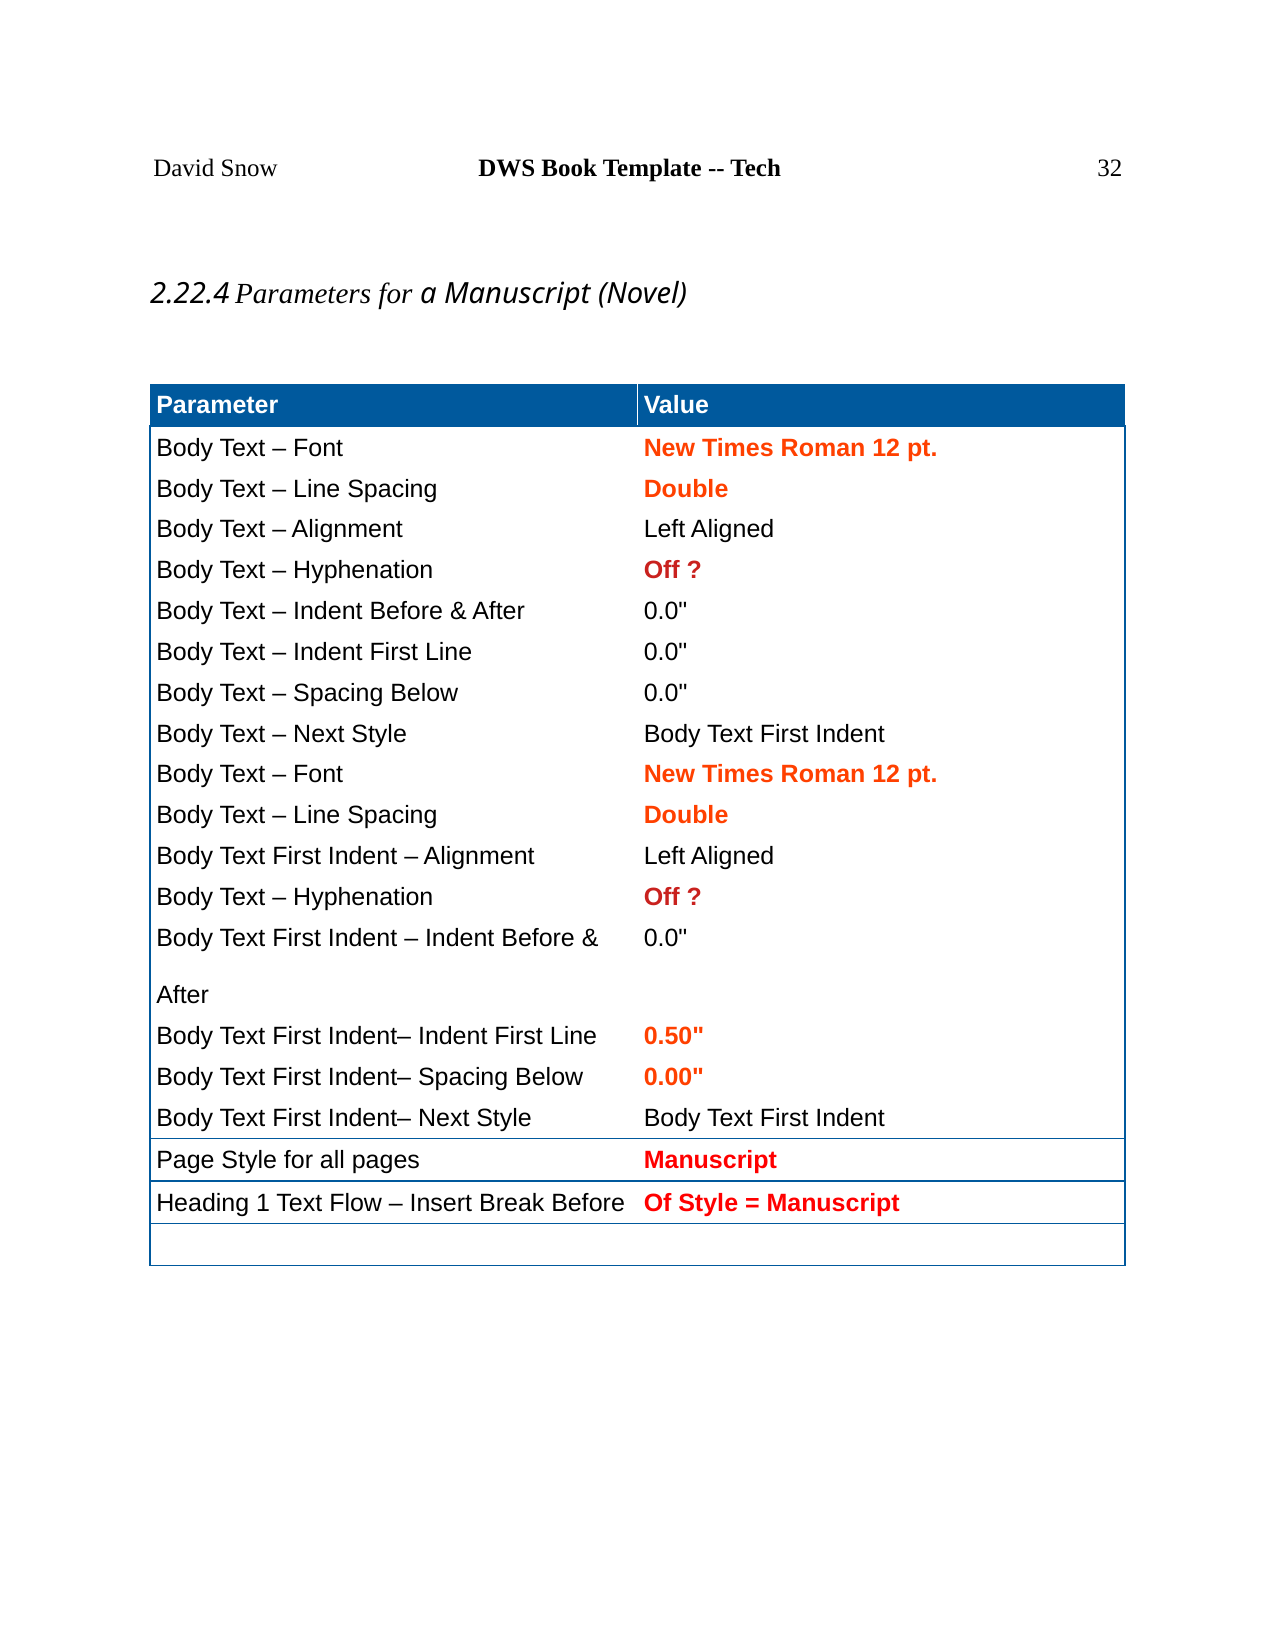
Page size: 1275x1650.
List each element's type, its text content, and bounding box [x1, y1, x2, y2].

table_cell Body Text – Font [151, 427, 637, 468]
table_cell Double [638, 794, 1124, 835]
table_cell Body Text – Indent First Line [151, 631, 637, 672]
table_cell Of Style = Manuscript [638, 1182, 1124, 1222]
table_cell Heading 1 Text Flow – Insert Break Before [151, 1182, 637, 1222]
table_cell Body Text – Indent Before & After [151, 590, 637, 631]
table_cell Off ? [638, 876, 1124, 917]
table_cell Left Aligned [638, 509, 1124, 549]
table_cell 0.50ʺ [638, 1015, 1124, 1056]
table_cell Body Text First Indent– Indent First Line [151, 1015, 637, 1056]
table_cell Body Text – Line Spacing [151, 468, 637, 508]
table_cell 0.0ʺ [638, 590, 1124, 631]
table_header Parameter [150, 384, 637, 425]
table_cell [151, 1224, 637, 1265]
subtitle Parameters for a Manuscript (Novel) [150, 272, 1125, 312]
table_cell Body Text – Spacing Below [151, 672, 637, 713]
table_cell 0.0ʺ [638, 672, 1124, 713]
table_cell 0.0ʺ [638, 917, 1124, 1015]
table_cell 0.0ʺ [638, 631, 1124, 672]
table_cell New Times Roman 12 pt. [638, 427, 1124, 468]
table_cell New Times Roman 12 pt. [638, 754, 1124, 794]
table_cell Body Text First Indent – Alignment [151, 835, 637, 876]
table_cell 0.00ʺ [638, 1056, 1124, 1097]
table_cell Body Text First Indent– Next Style [151, 1097, 637, 1138]
table_cell Left Aligned [638, 835, 1124, 876]
table_cell Body Text – Hyphenation [151, 549, 637, 590]
table_cell Body Text – Next Style [151, 713, 637, 753]
table_cell Body Text First Indent [638, 1097, 1124, 1138]
table_cell Body Text – Line Spacing [151, 794, 637, 835]
table_header Value [638, 384, 1125, 425]
table_cell Double [638, 468, 1124, 508]
table_cell Body Text – Font [151, 754, 637, 794]
table_cell Body Text First Indent [638, 713, 1124, 753]
table_cell Manuscript [638, 1139, 1124, 1180]
table_cell Body Text – Hyphenation [151, 876, 637, 917]
table_cell Off ? [638, 549, 1124, 590]
table_cell Body Text – Alignment [151, 509, 637, 549]
table_cell Body Text First Indent – Indent Before & After [151, 917, 637, 1015]
table_cell Page Style for all pages [151, 1139, 637, 1180]
table_cell Body Text First Indent– Spacing Below [151, 1056, 637, 1097]
table_cell [638, 1224, 1124, 1265]
